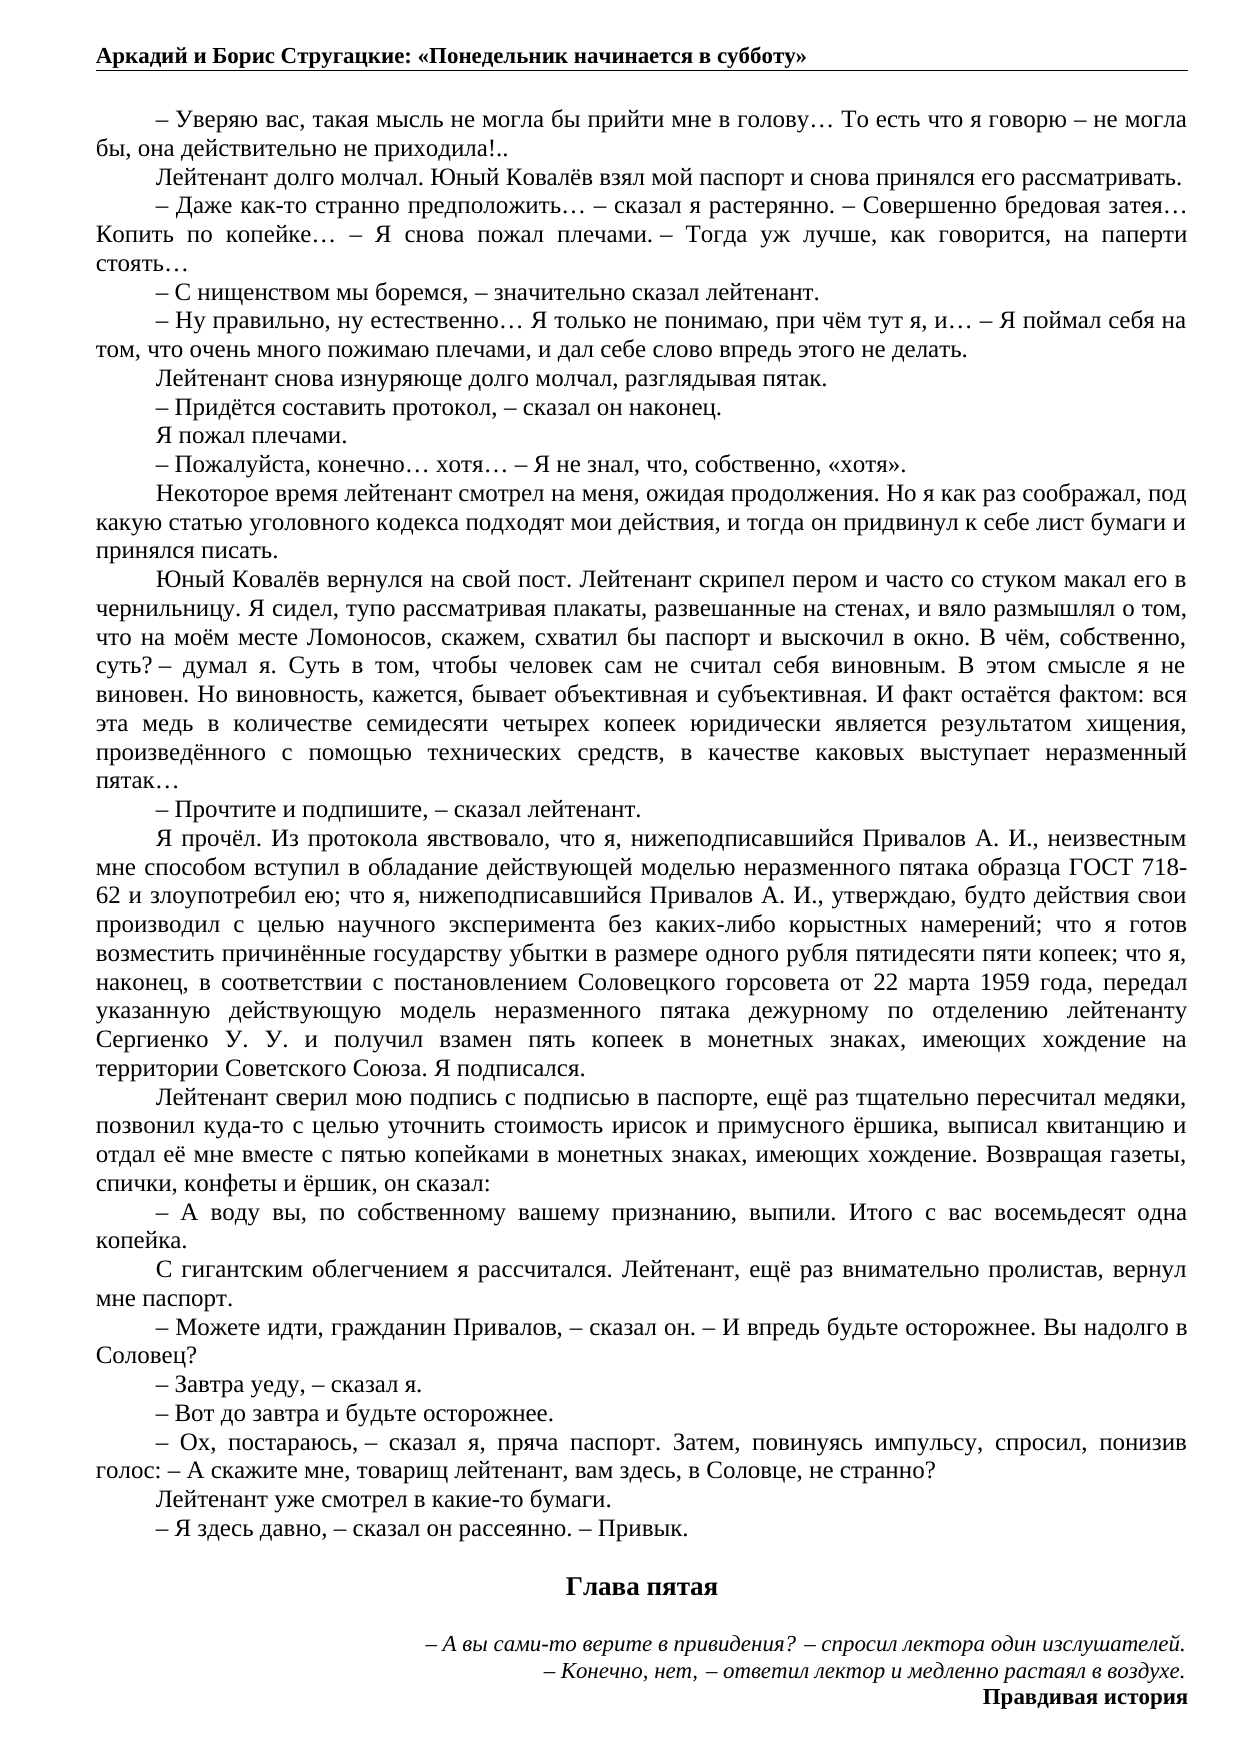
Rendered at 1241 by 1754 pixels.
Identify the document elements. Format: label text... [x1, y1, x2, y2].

text – Завтра уеду, – сказал я. [96, 1369, 1188, 1398]
text – Придётся составить протокол, – сказал он наконец. [96, 392, 1188, 420]
text – Можете идти, гражданин Привалов, – сказал он. – И впредь будьте осторожнее. Вы надолго в Соловец? [96, 1312, 1188, 1369]
text Лейтенант сверил мою подпись с подписью в паспорте, ещё раз тщательно пересчитал медяки, позвонил куда-то с целью уточнить стоимость ирисок и примусного ёршика, выписал квитанцию и отдал её мне вместе с пятью копейками в монетных знаках, имеющих хождение. Возвращая газеты, спички, конфеты и ёршик, он сказал: [96, 1082, 1188, 1197]
text Я прочёл. Из протокола явствовало, что я, нижеподписавшийся Привалов А. И., неизвестным мне способом вступил в обладание действующей моделью неразменного пятака образца ГОСТ 718-62 и злоупотребил ею; что я, нижеподписавшийся Привалов А. И., утверждаю, будто действия свои производил с целью научного эксперимента без каких-либо корыстных намерений; что я готов возместить причинённые государству убытки в размере одного рубля пятидесяти пяти копеек; что я, наконец, в соответствии с постановлением Соловецкого горсовета от 22 марта 1959 года, передал указанную действующую модель неразменного пятака дежурному по отделению лейтенанту Сергиенко У. У. и получил взамен пять копеек в монетных знаках, имеющих хождение на территории Советского Союза. Я подписался. [96, 823, 1188, 1082]
text – Уверяю вас, такая мысль не могла бы прийти мне в голову… То есть что я говорю – не могла бы, она действительно не приходила!.. [96, 104, 1188, 162]
text – Прочтите и подпишите, – сказал лейтенант. [96, 794, 1188, 823]
text Лейтенант уже смотрел в какие-то бумаги. [96, 1484, 1188, 1513]
text – Ну правильно, ну естественно… Я только не понимаю, при чём тут я, и… – Я поймал себя на том, что очень много пожимаю плечами, и дал себе слово впредь этого не делать. [96, 305, 1188, 363]
text – Пожалуйста, конечно… хотя… – Я не знал, что, собственно, «хотя». [96, 449, 1188, 478]
text – Конечно, нет, – ответил лектор и медленно растаял в воздухе. [158, 1657, 1188, 1683]
text Лейтенант долго молчал. Юный Ковалёв взял мой паспорт и снова принялся его рассматривать. [96, 162, 1188, 190]
text – А вы сами-то верите в привидения? – спросил лектора один изслушателей. [158, 1630, 1188, 1657]
subtitle Глава пятая [96, 1570, 1188, 1602]
text Некоторое время лейтенант смотрел на меня, ожидая продолжения. Но я как раз соображал, под какую статью уголовного кодекса подходят мои действия, и тогда он придвинул к себе лист бумаги и принялся писать. [96, 478, 1188, 564]
text Лейтенант снова изнуряюще долго молчал, разглядывая пятак. [96, 363, 1188, 392]
text – Даже как-то странно предположить… – сказал я растерянно. – Совершенно бредовая затея… Копить по копейке… – Я снова пожал плечами. – Тогда уж лучше, как говорится, на паперти стоять… [96, 190, 1188, 277]
text Я пожал плечами. [96, 420, 1188, 449]
text – Вот до завтра и будьте осторожнее. [96, 1398, 1188, 1427]
text – А воду вы, по собственному вашему признанию, выпили. Итого с вас восемьдесят одна копейка. [96, 1197, 1188, 1254]
text – Ох, постараюсь, – сказал я, пряча паспорт. Затем, повинуясь импульсу, спросил, понизив голос: – А скажите мне, товарищ лейтенант, вам здесь, в Соловце, не странно? [96, 1427, 1188, 1484]
text С гигантским облегчением я рассчитался. Лейтенант, ещё раз внимательно пролистав, вернул мне паспорт. [96, 1254, 1188, 1312]
text Правдивая история [158, 1683, 1188, 1709]
text – С нищенством мы боремся, – значительно сказал лейтенант. [96, 277, 1188, 305]
text – Я здесь давно, – сказал он рассеянно. – Привык. [96, 1513, 1188, 1542]
text Юный Ковалёв вернулся на свой пост. Лейтенант скрипел пером и часто со стуком макал его в чернильницу. Я сидел, тупо рассматривая плакаты, развешанные на стенах, и вяло размышлял о том, что на моём месте Ломоносов, скажем, схватил бы паспорт и выскочил в окно. В чём, собственно, суть? – думал я. Суть в том, чтобы человек сам не считал себя виновным. В этом смысле я не виновен. Но виновность, кажется, бывает объективная и субъективная. И факт остаётся фактом: вся эта медь в количестве семидесяти четырех копеек юридически является результатом хищения, произведённого с помощью технических средств, в качестве каковых выступает неразменный пятак… [96, 564, 1188, 794]
